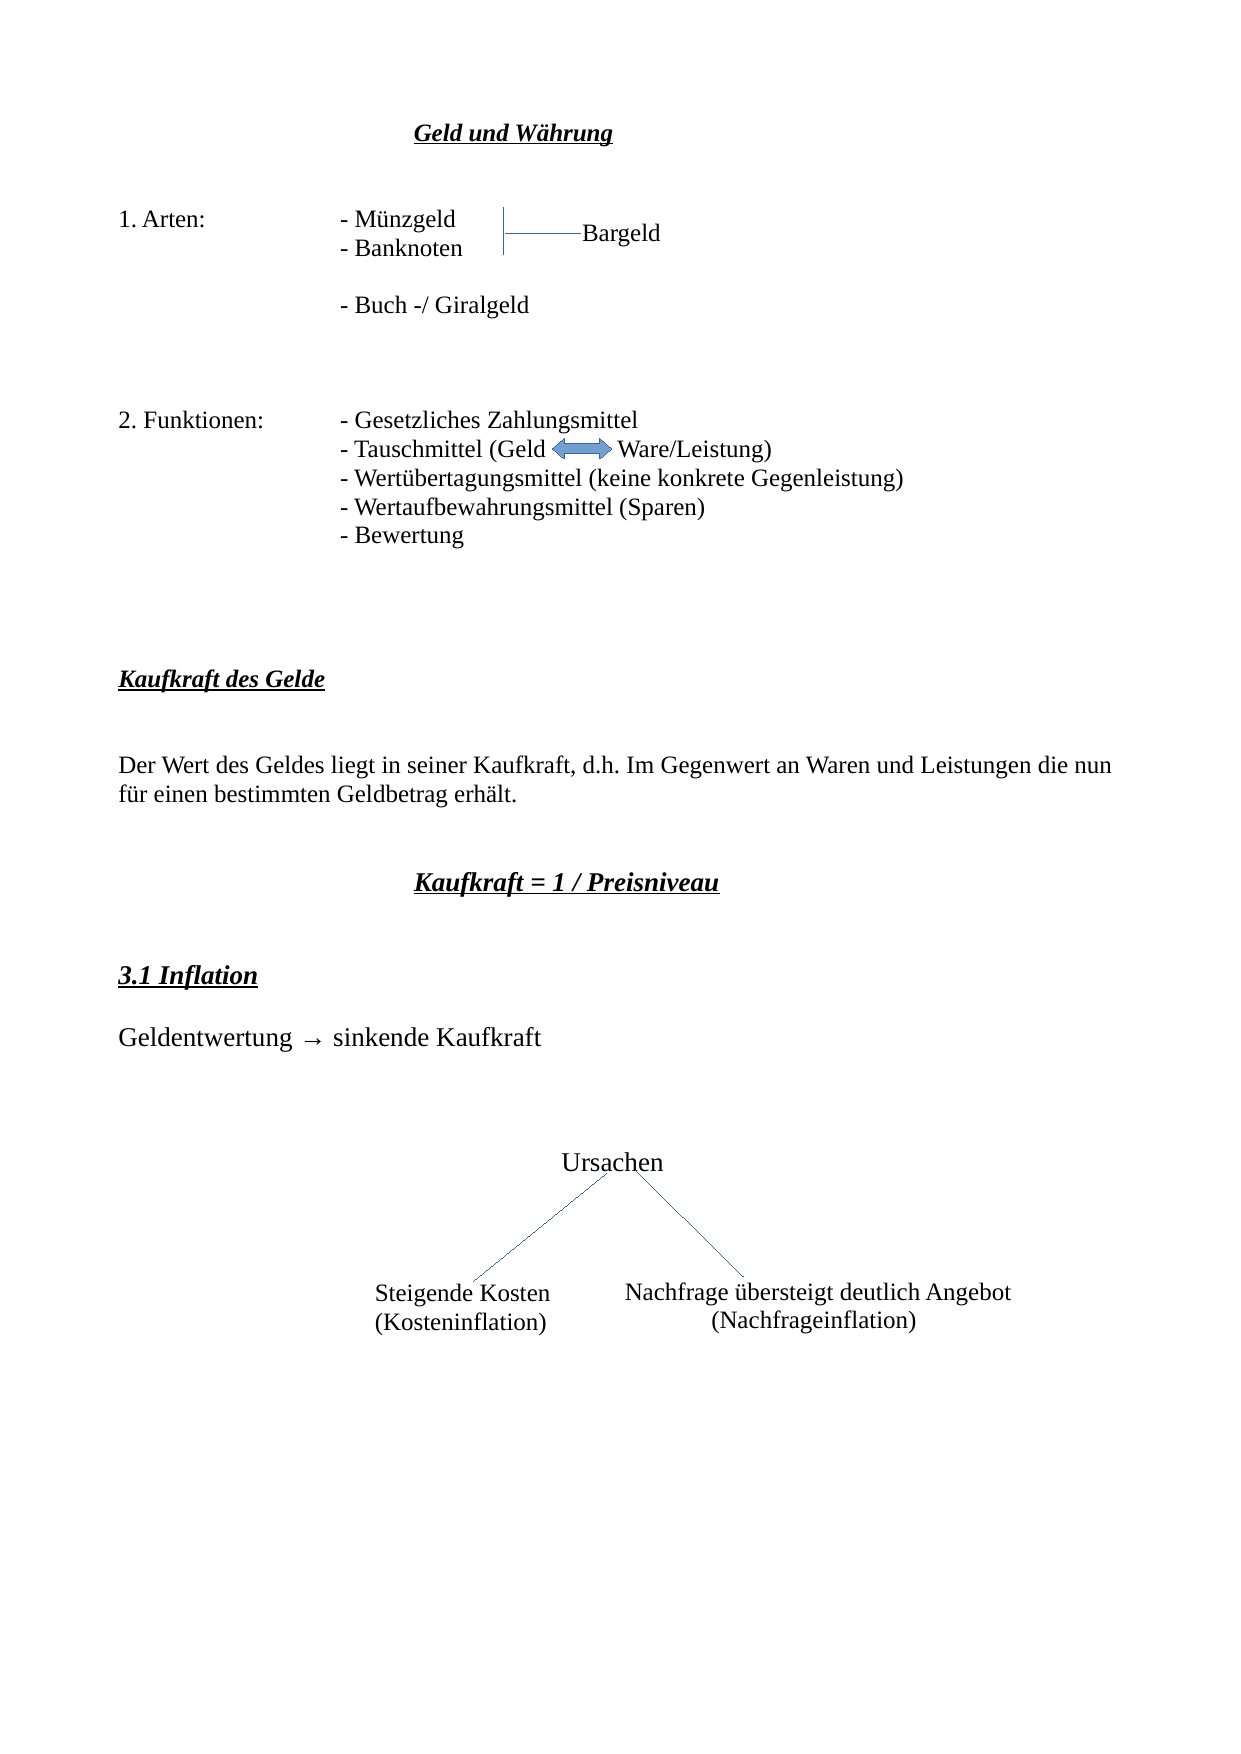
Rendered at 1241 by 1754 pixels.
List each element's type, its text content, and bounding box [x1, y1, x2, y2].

text - Tauschmittel (Geld Ware/Leistung) [118, 434, 1122, 463]
text - Wertaufbewahrungsmittel (Sparen) [118, 492, 1122, 521]
text - Wertübertagungsmittel (keine konkrete Gegenleistung) [118, 463, 1122, 492]
text - Buch -/ Giralgeld [118, 291, 1122, 319]
text Geldentwertung → sinkende Kaufkraft [118, 1021, 1122, 1052]
text 1. Arten: - Münzgeld [118, 204, 1122, 233]
text Kaufkraft des Gelde [118, 664, 1122, 693]
text Ursachen [118, 1146, 1122, 1177]
text 2. Funktionen: - Gesetzliches Zahlungsmittel [118, 406, 1122, 434]
text Der Wert des Geldes liegt in seiner Kaufkraft, d.h. Im Gegenwert an Waren und Leistungen die nun für einen bestimmten Geldbetrag erhält. [118, 751, 1122, 808]
text Kaufkraft = 1 / Preisniveau [118, 866, 1122, 897]
text - Banknoten [118, 233, 1122, 262]
text - Bewertung [118, 521, 1122, 549]
text Geld und Währung [118, 118, 1122, 147]
text 3.1 Inflation [118, 959, 1122, 990]
